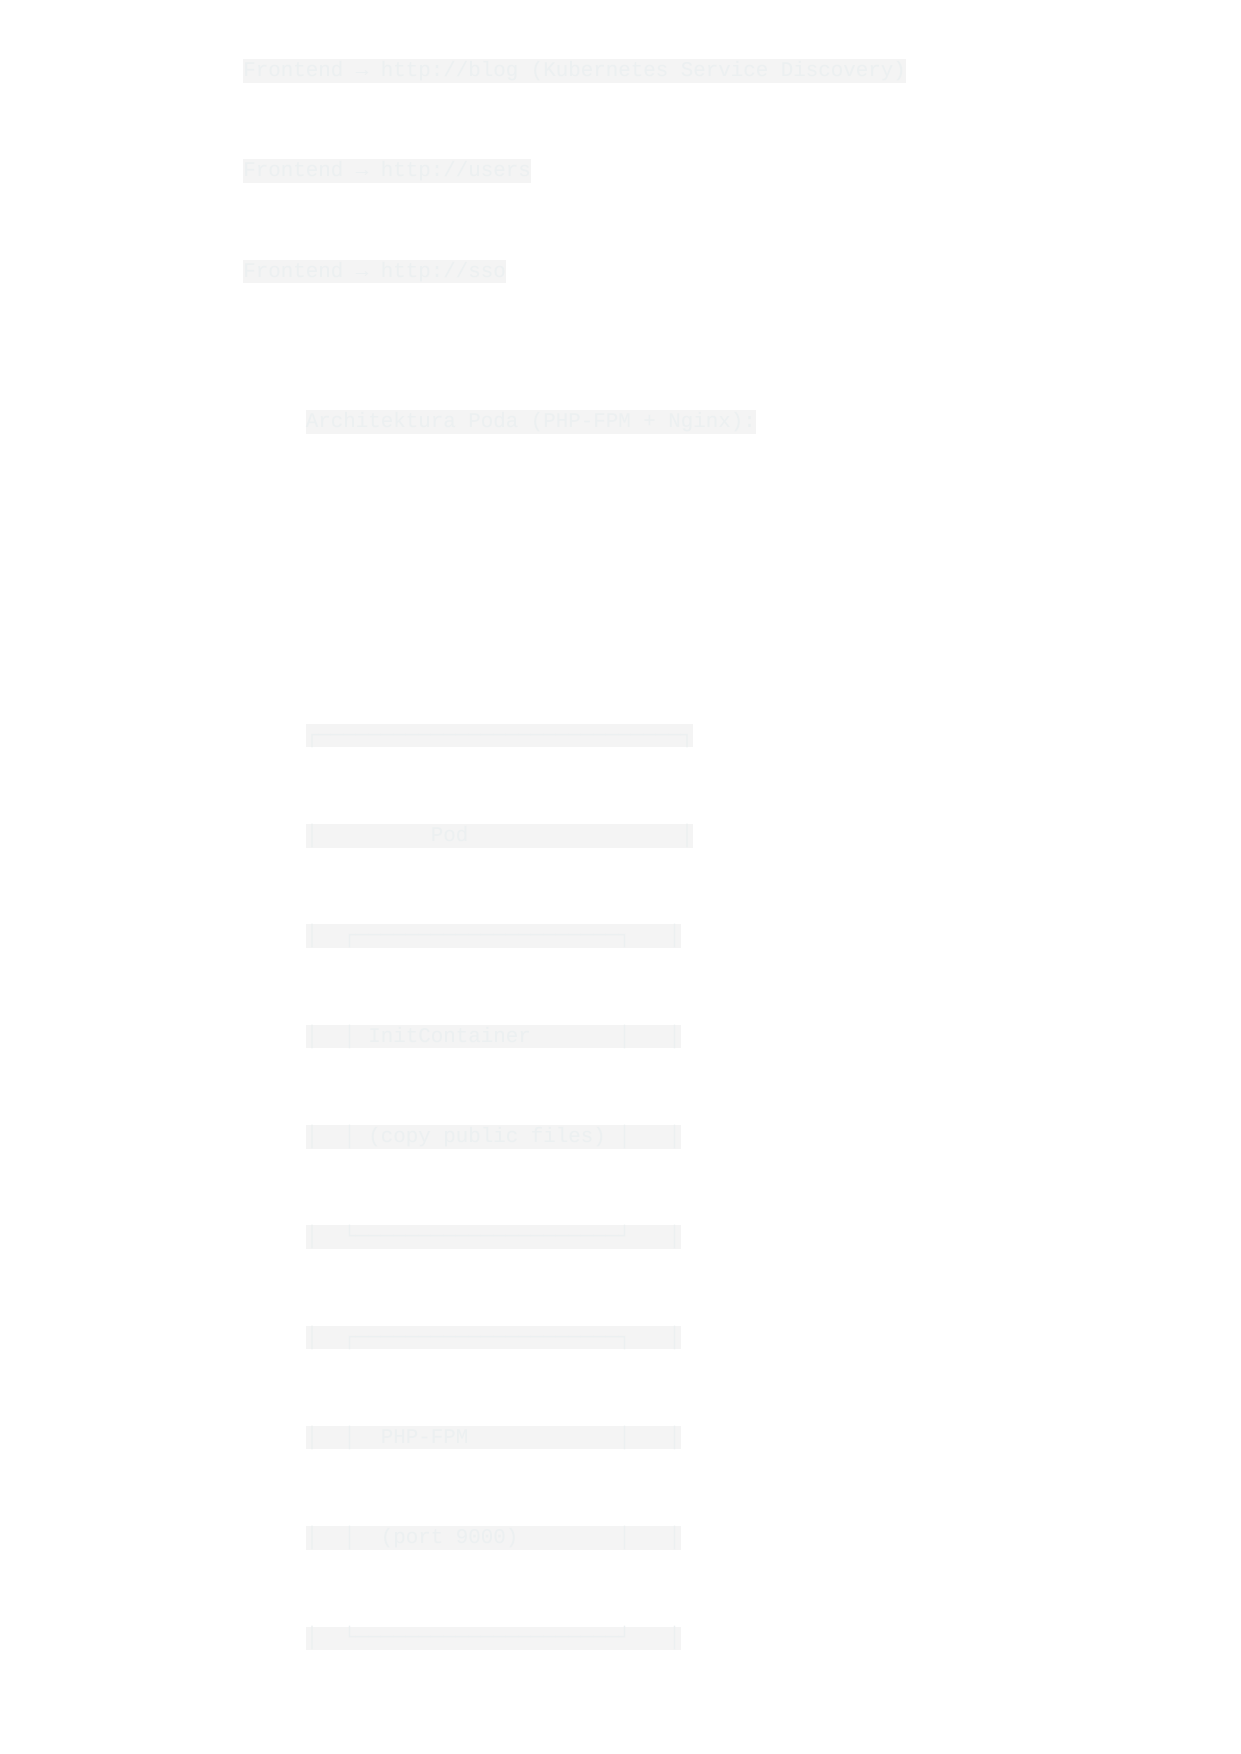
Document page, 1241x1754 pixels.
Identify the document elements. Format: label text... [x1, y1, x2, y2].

text │ │ InitContainer │ │ [681, 1025, 994, 1048]
text Frontend → http://blog (Kubernetes Service Discovery) [906, 59, 1056, 83]
text ┌─────────────────────────────┐ [693, 724, 994, 747]
text │ │ PHP-FPM │ │ [681, 1426, 994, 1449]
text │ ┌─────────────────────┐ │ [681, 1326, 994, 1349]
text │ └─────────────────────┘ │ [681, 1627, 994, 1650]
text │ │ (copy public files) │ │ [681, 1125, 994, 1149]
text │ │ (port 9000) │ │ [681, 1526, 994, 1550]
text │ Pod │ [693, 824, 994, 848]
text │ └─────────────────────┘ │ [681, 1225, 994, 1249]
text Frontend → http://users [531, 159, 1056, 183]
text │ ┌─────────────────────┐ │ [681, 924, 994, 948]
text Frontend → http://sso [506, 260, 1056, 283]
text Architektura Poda (PHP-FPM + Nginx): [756, 410, 994, 434]
